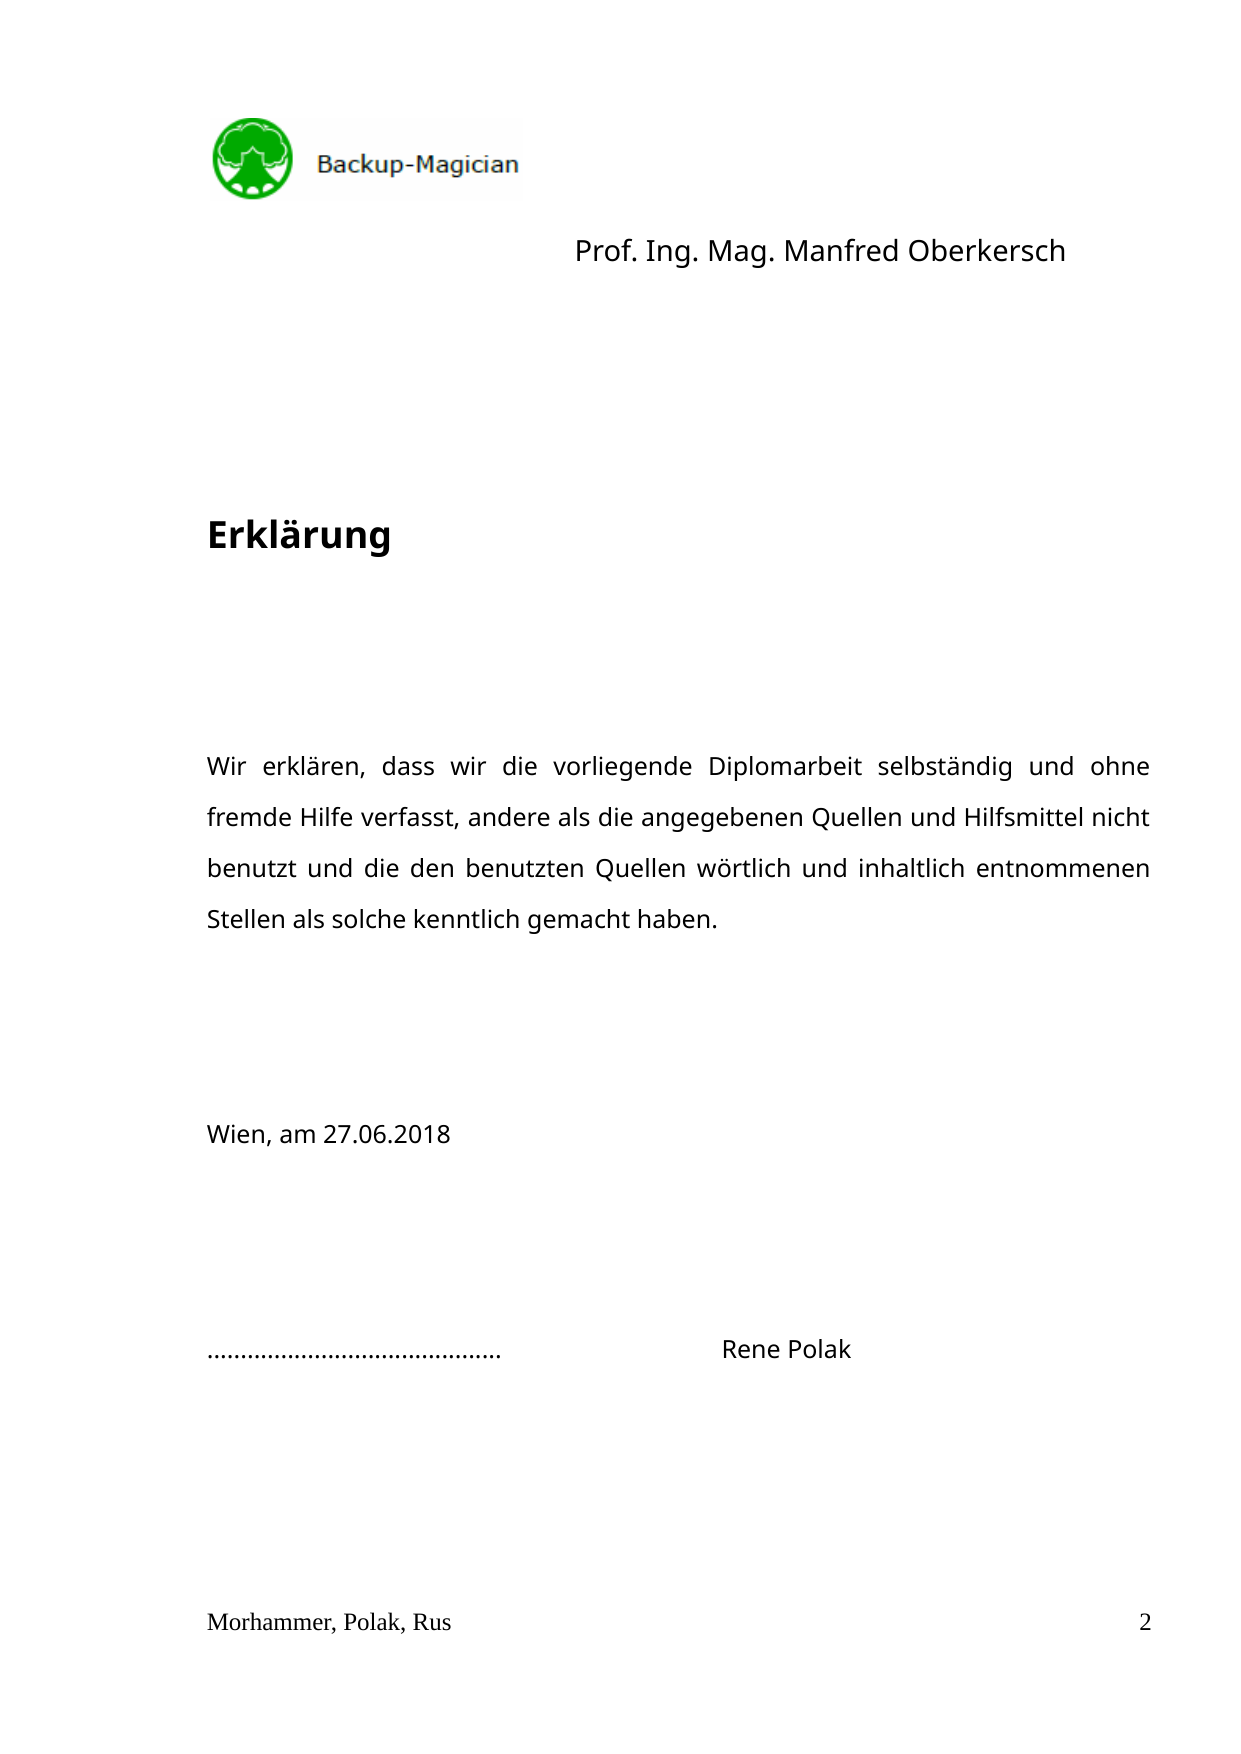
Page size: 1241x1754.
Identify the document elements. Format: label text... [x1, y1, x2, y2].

text Erklärung [207, 508, 1152, 559]
picture [210, 118, 523, 201]
text Prof. Ing. Mag. Manfred Oberkersch [207, 230, 1152, 270]
text Wir erklären, dass wir die vorliegende Diplomarbeit selbständig und ohne fremde Hilfe verfasst, andere als die angegebenen Quellen und Hilfsmittel nicht benutzt und die den benutzten Quellen wörtlich und inhaltlich entnommenen Stellen als solche kenntlich gemacht haben. [207, 749, 1152, 936]
text Wien, am 27.06.2018 [207, 1117, 1152, 1151]
text ............................................ Rene Polak [207, 1332, 1152, 1366]
